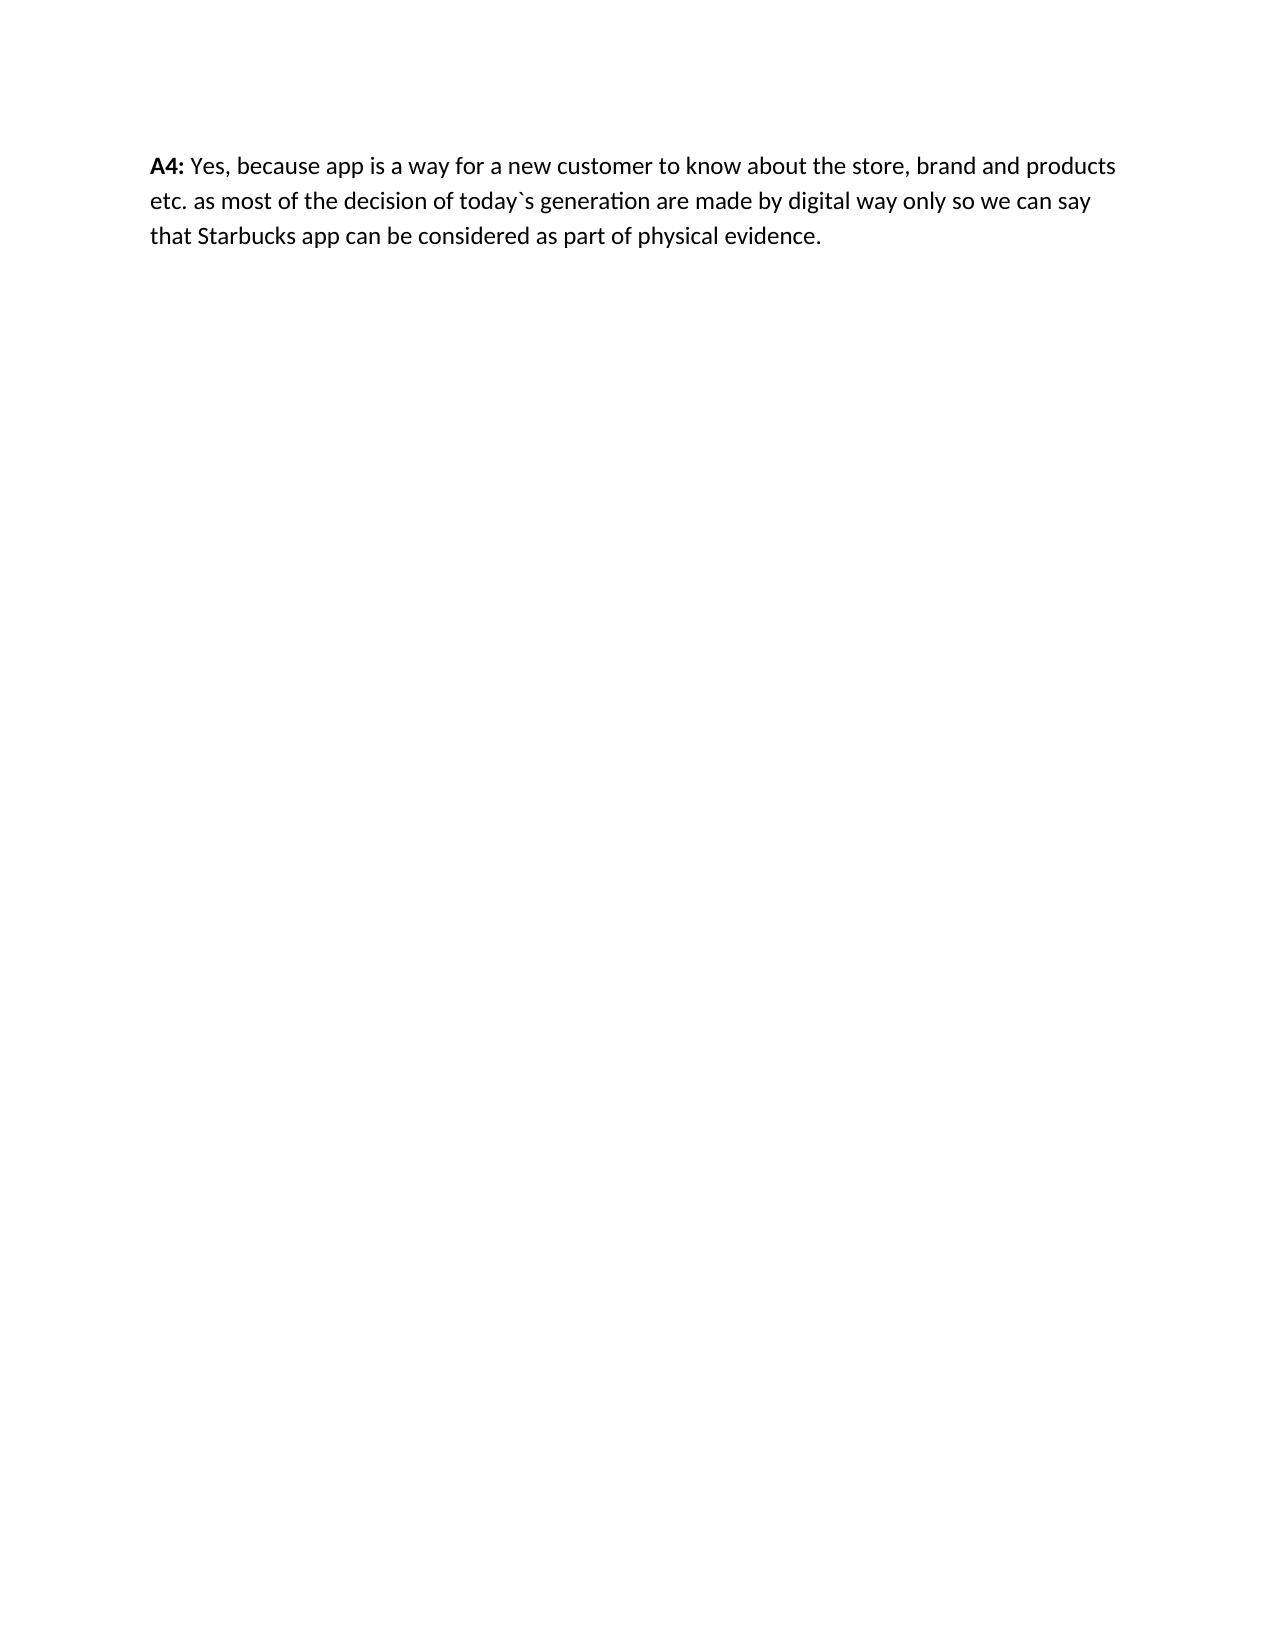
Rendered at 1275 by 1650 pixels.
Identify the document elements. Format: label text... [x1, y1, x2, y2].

text A4: Yes, because app is a way for a new customer to know about the store, brand and products etc. as most of the decision of today`s generation are made by digital way only so we can say that Starbucks app can be considered as part of physical evidence. [150, 150, 1125, 251]
